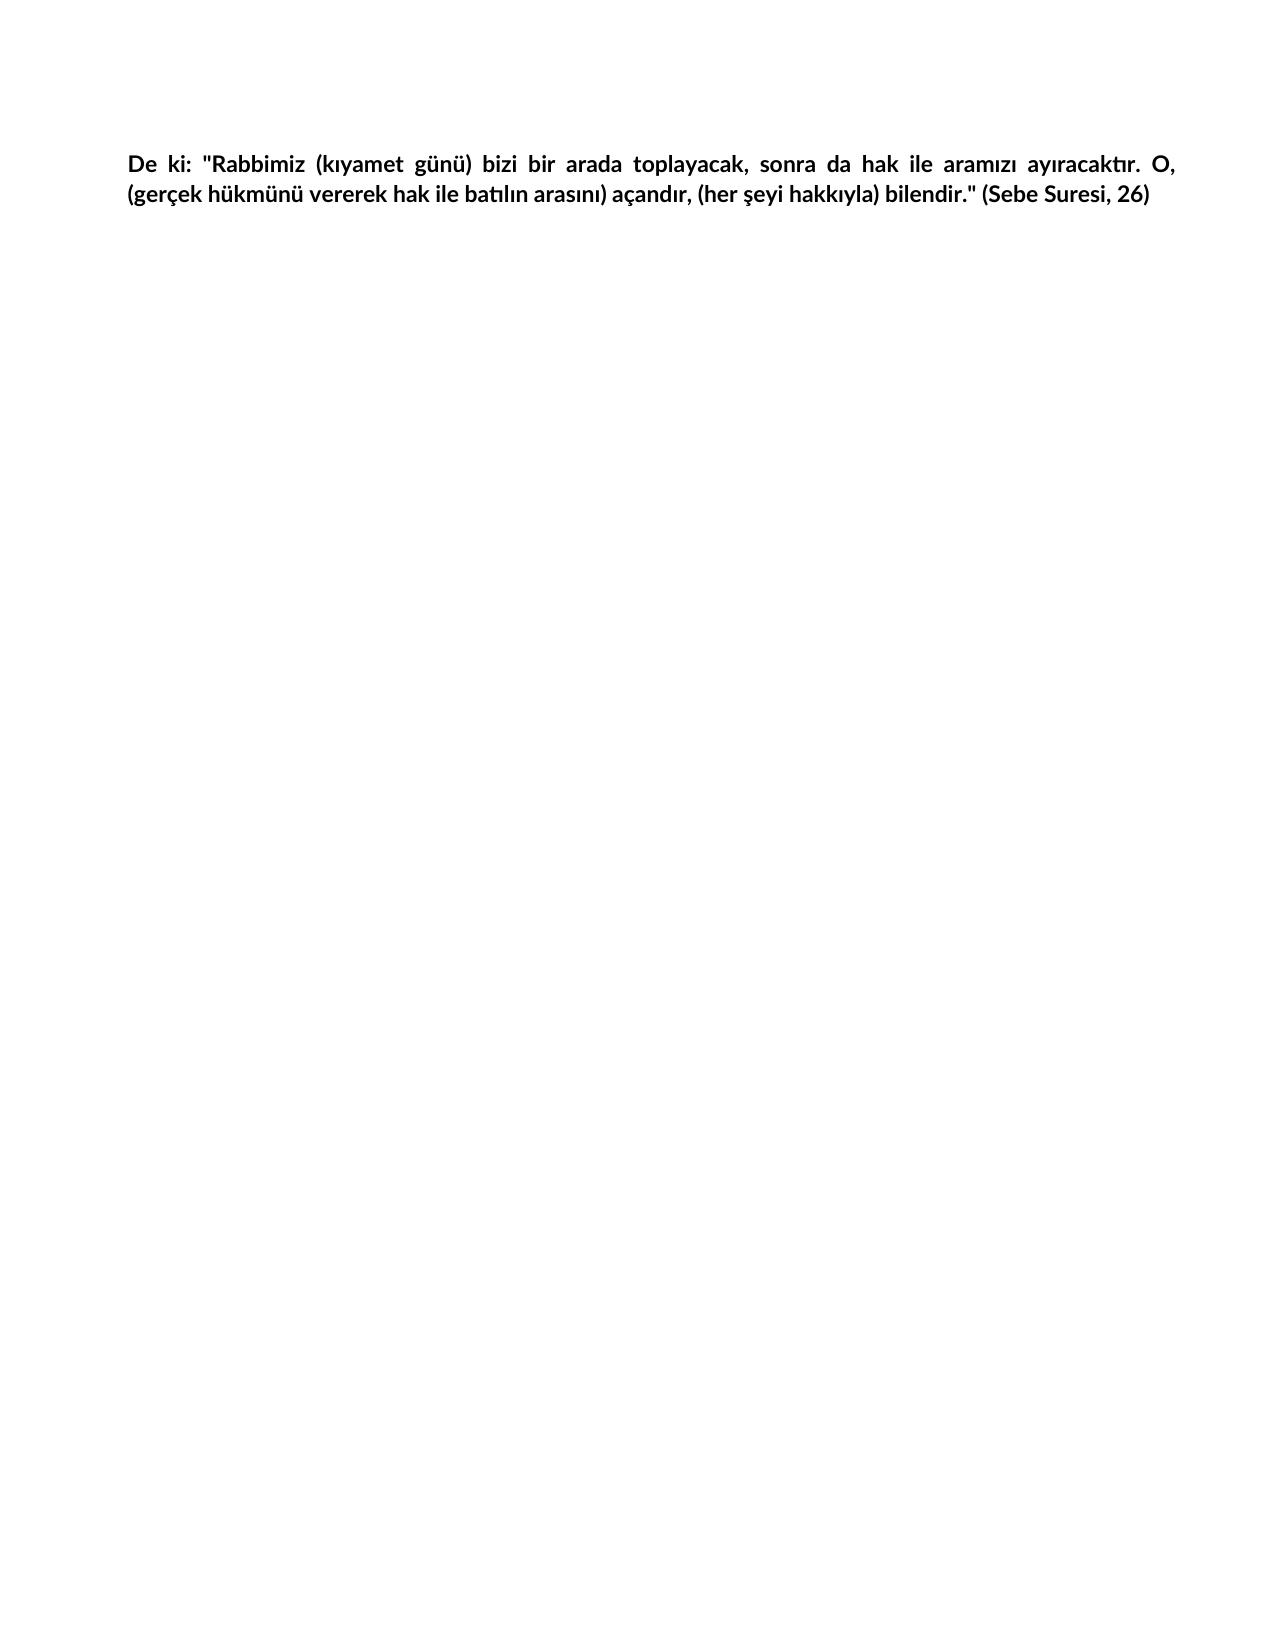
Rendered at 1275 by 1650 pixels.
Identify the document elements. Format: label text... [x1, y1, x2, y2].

text De ki: "Rabbimiz (kıyamet günü) bizi bir arada toplayacak, sonra da hak ile aramızı ayıracaktır. O, (gerçek hükmünü vererek hak ile batılın arasını) açandır, (her şeyi hakkıyla) bilendir." (Sebe Suresi, 26) [127, 150, 1177, 208]
